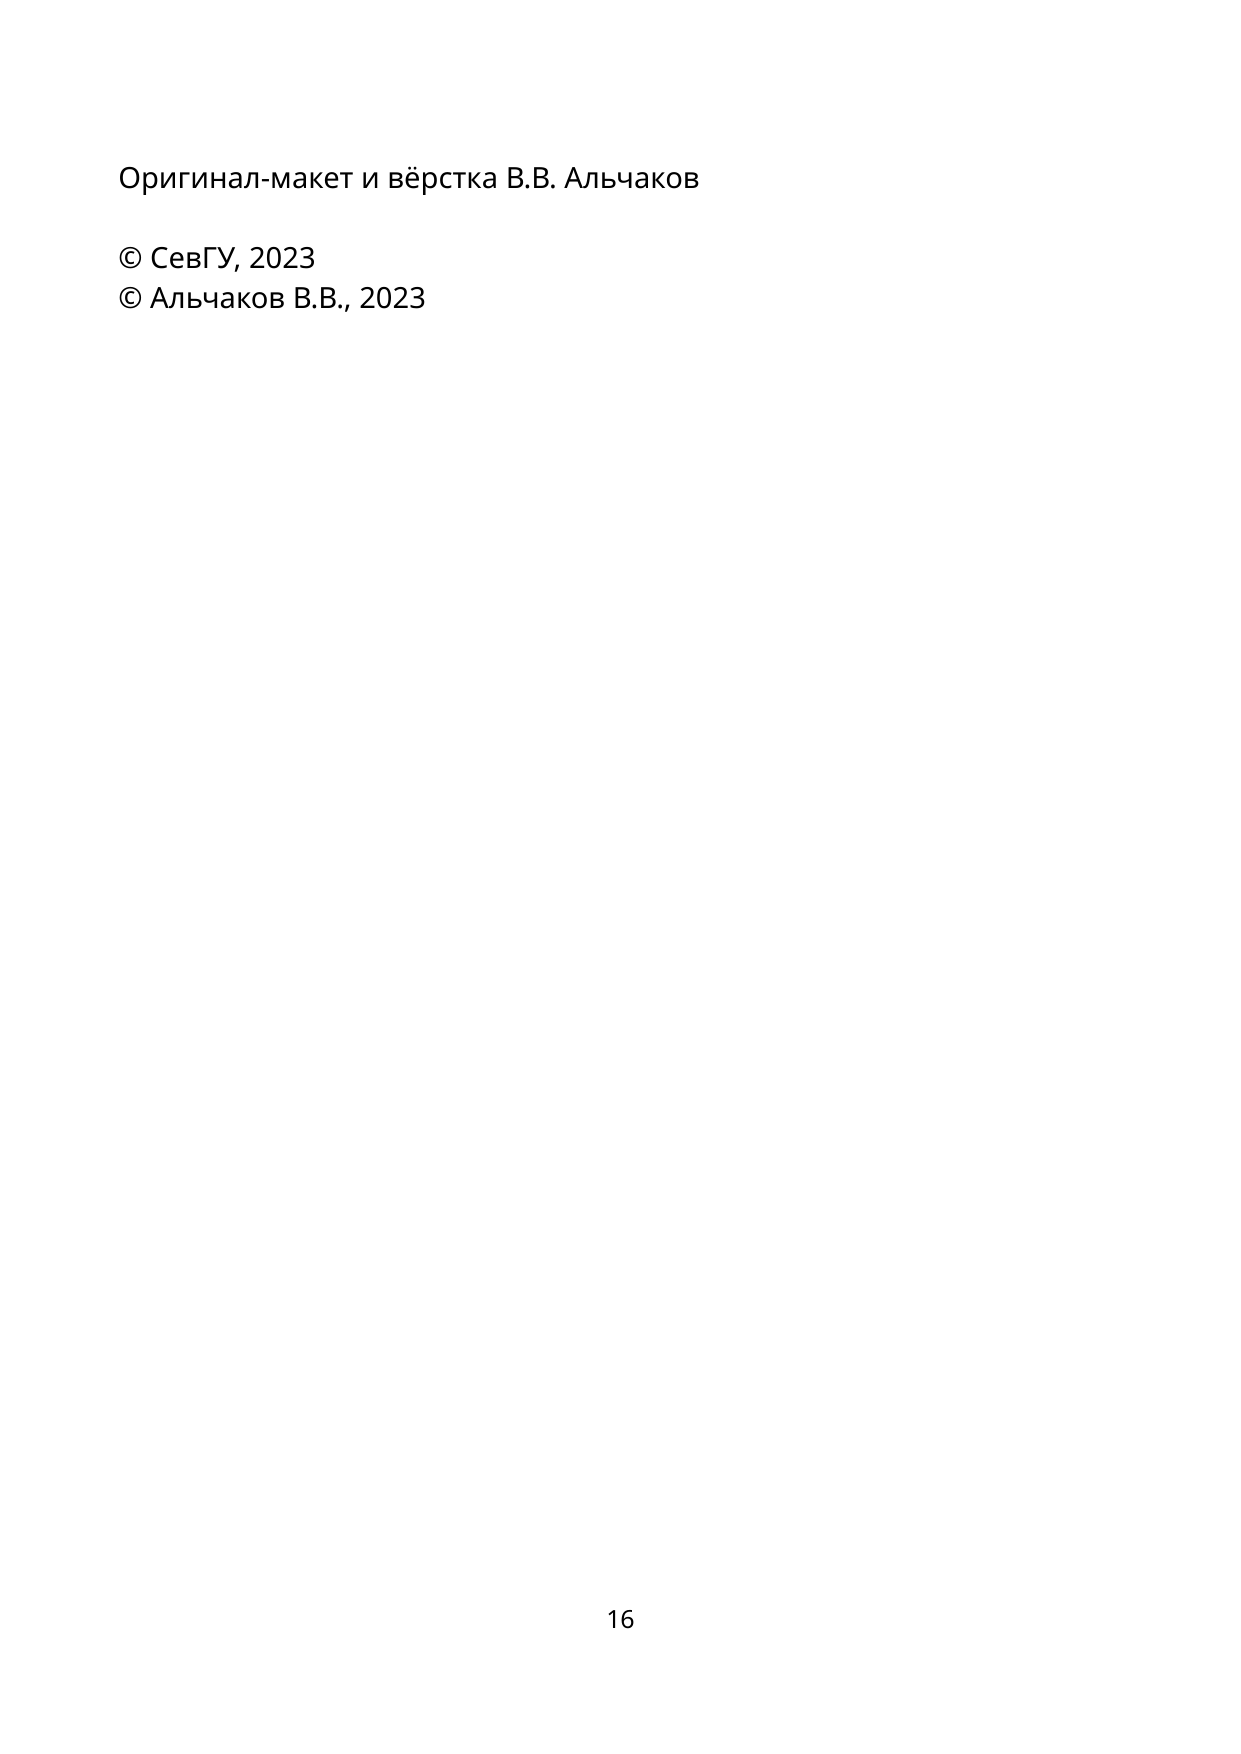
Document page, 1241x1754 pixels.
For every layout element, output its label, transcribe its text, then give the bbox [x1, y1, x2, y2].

text Оригинал-макет и вёрстка В.В. Альчаков [118, 158, 1122, 197]
text © Альчаков В.В., 2023 [118, 277, 1122, 317]
text © СевГУ, 2023 [118, 237, 1122, 277]
